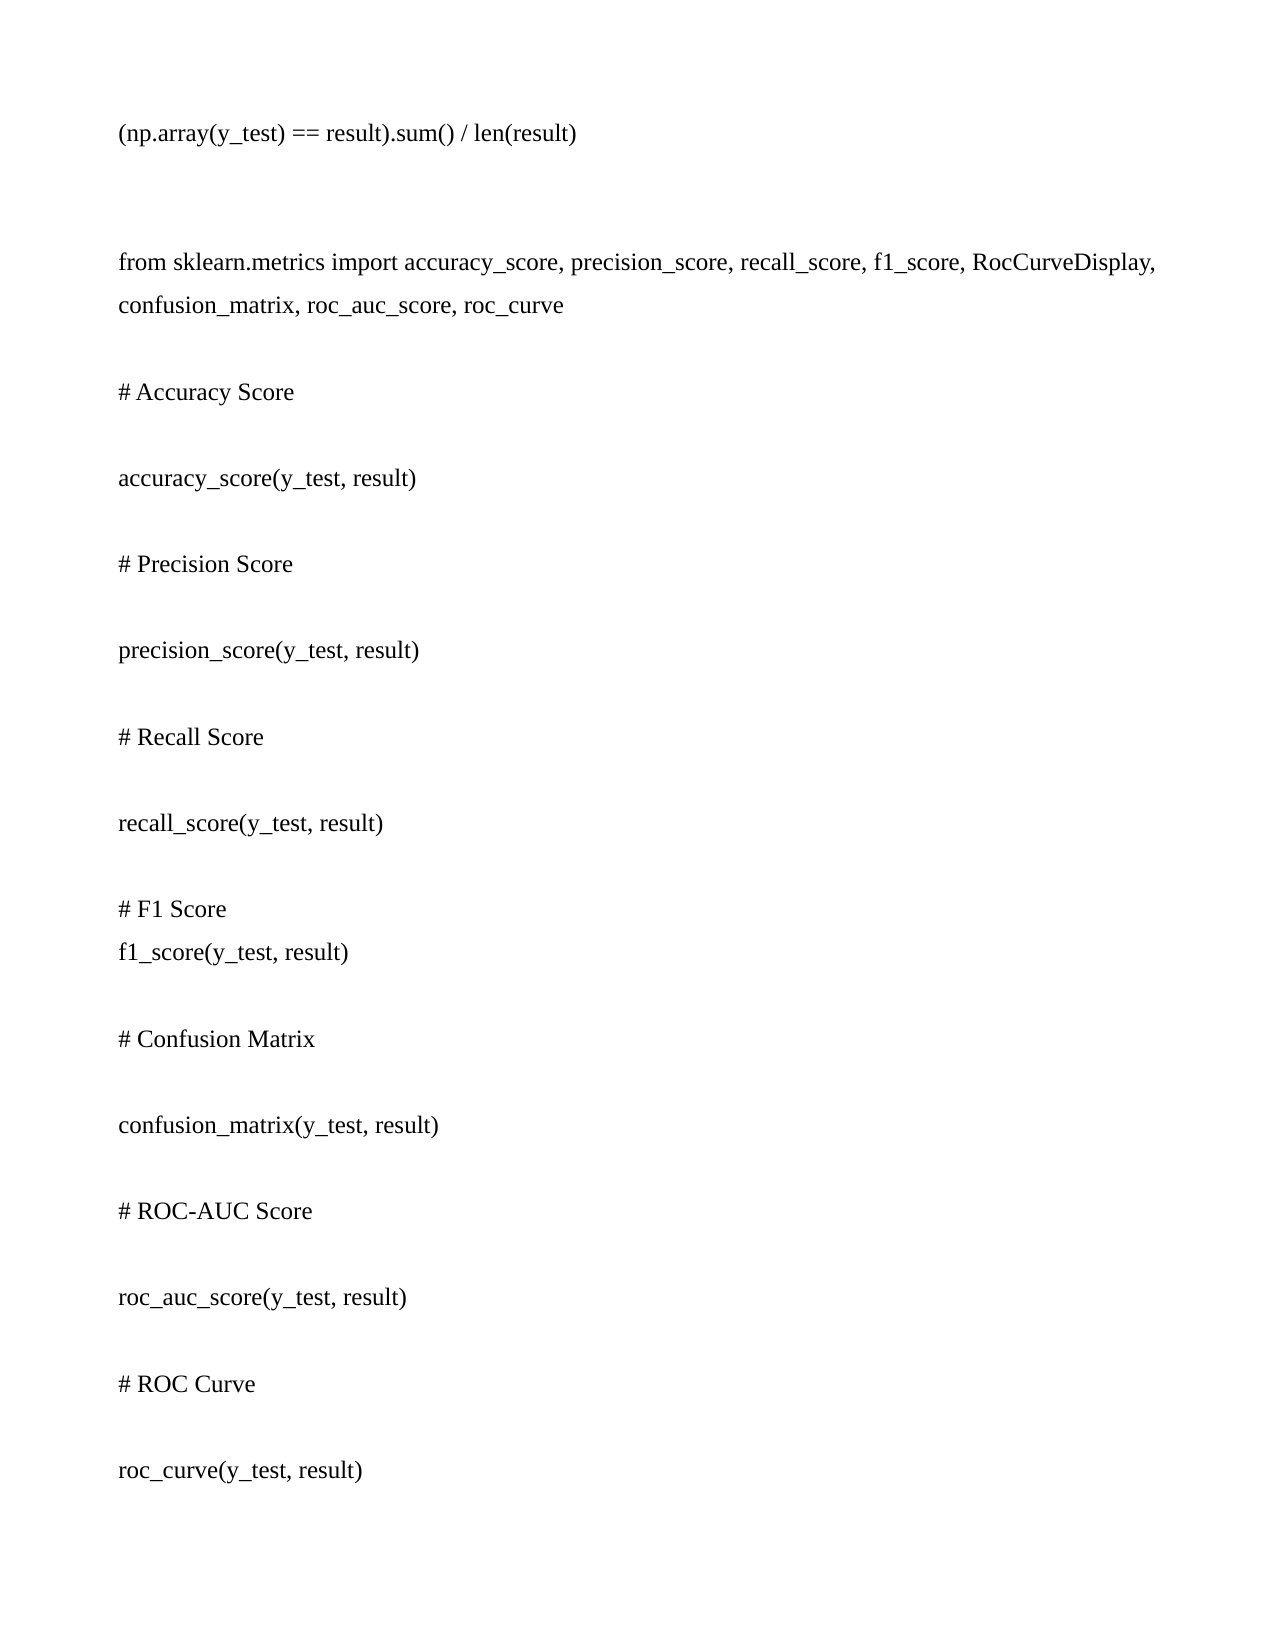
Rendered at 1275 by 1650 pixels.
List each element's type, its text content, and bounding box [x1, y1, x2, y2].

text roc_auc_score(y_test, result) [118, 1282, 1157, 1311]
text f1_score(y_test, result) [118, 937, 1157, 966]
text # Accuracy Score [118, 377, 1157, 406]
text # ROC-AUC Score [118, 1196, 1157, 1225]
text # Recall Score [118, 722, 1157, 751]
text precision_score(y_test, result) [118, 636, 1157, 664]
text # F1 Score [118, 894, 1157, 923]
text accuracy_score(y_test, result) [118, 463, 1157, 492]
text # Confusion Matrix [118, 1024, 1157, 1052]
text confusion_matrix(y_test, result) [118, 1110, 1157, 1139]
text (np.array(y_test) == result).sum() / len(result) [118, 118, 1157, 147]
text # Precision Score [118, 549, 1157, 578]
text # ROC Curve [118, 1369, 1157, 1397]
text from sklearn.metrics import accuracy_score, precision_score, recall_score, f1_score, RocCurveDisplay, confusion_matrix, roc_auc_score, roc_curve [118, 247, 1157, 319]
text roc_curve(y_test, result) [118, 1455, 1157, 1484]
text recall_score(y_test, result) [118, 808, 1157, 837]
